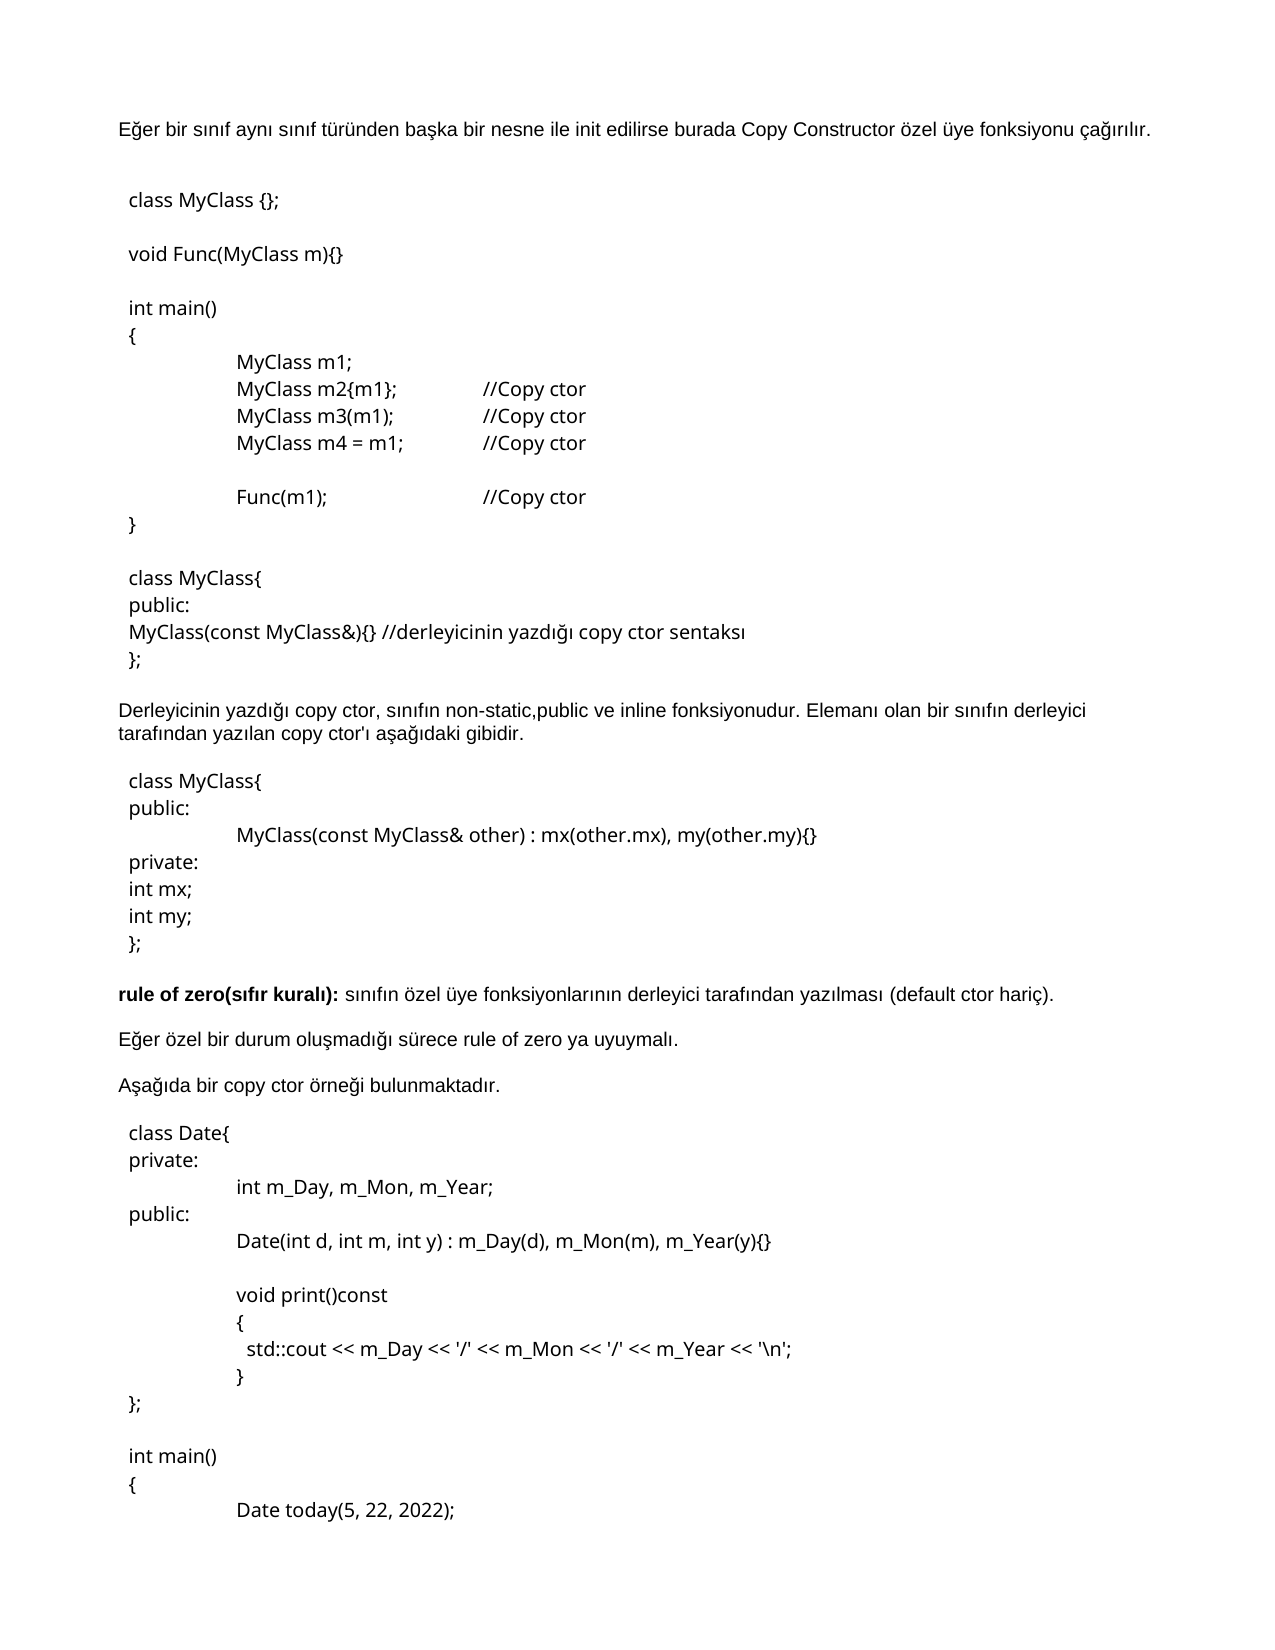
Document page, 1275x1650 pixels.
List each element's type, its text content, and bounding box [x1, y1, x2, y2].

text Func(m1); //Copy ctor [118, 483, 1157, 510]
text MyClass m1; [118, 348, 1157, 375]
text { [118, 1308, 1157, 1335]
text MyClass m4 = m1; //Copy ctor [118, 429, 1157, 456]
text public: [118, 1200, 1157, 1227]
text int m_Day, m_Mon, m_Year; [118, 1173, 1157, 1200]
text Aşağıda bir copy ctor örneği bulunmaktadır. [118, 1074, 1157, 1096]
text Date today(5, 22, 2022); [118, 1497, 1157, 1524]
text int my; [118, 902, 1157, 929]
text Eğer özel bir durum oluşmadığı sürece rule of zero ya uyuymalı. [118, 1028, 1157, 1051]
text void print()const [118, 1281, 1157, 1308]
text rule of zero(sıfır kuralı): sınıfın özel üye fonksiyonlarının derleyici tarafından yazılması (default ctor hariç). [118, 983, 1157, 1006]
text std::cout << m_Day << '/' << m_Mon << '/' << m_Year << '\n'; [118, 1335, 1157, 1362]
text }; [118, 1389, 1157, 1416]
text public: [118, 794, 1157, 821]
text MyClass m2{m1}; //Copy ctor [118, 375, 1157, 402]
text { [118, 1470, 1157, 1497]
text class MyClass {}; [118, 186, 1157, 213]
text } [118, 1362, 1157, 1389]
text MyClass m3(m1); //Copy ctor [118, 402, 1157, 429]
text private: [118, 848, 1157, 875]
text }; [118, 645, 1157, 672]
text }; [118, 929, 1157, 956]
text public: [118, 591, 1157, 618]
text Date(int d, int m, int y) : m_Day(d), m_Mon(m), m_Year(y){} [118, 1227, 1157, 1254]
text MyClass(const MyClass&){} //derleyicinin yazdığı copy ctor sentaksı [118, 618, 1157, 645]
text class Date{ [118, 1119, 1157, 1146]
text void Func(MyClass m){} [118, 240, 1157, 267]
text { [118, 321, 1157, 348]
text class MyClass{ [118, 564, 1157, 591]
text int main() [118, 1443, 1157, 1470]
text Eğer bir sınıf aynı sınıf türünden başka bir nesne ile init edilirse burada Copy Constructor özel üye fonksiyonu çağırılır. [118, 118, 1157, 141]
text private: [118, 1146, 1157, 1173]
text int mx; [118, 875, 1157, 902]
text int main() [118, 294, 1157, 321]
text class MyClass{ [118, 767, 1157, 794]
text Derleyicinin yazdığı copy ctor, sınıfın non-static,public ve inline fonksiyonudur. Elemanı olan bir sınıfın derleyici tarafından yazılan copy ctor'ı aşağıdaki gibidir. [118, 699, 1157, 744]
text MyClass(const MyClass& other) : mx(other.mx), my(other.my){} [118, 821, 1157, 848]
text } [118, 510, 1157, 537]
